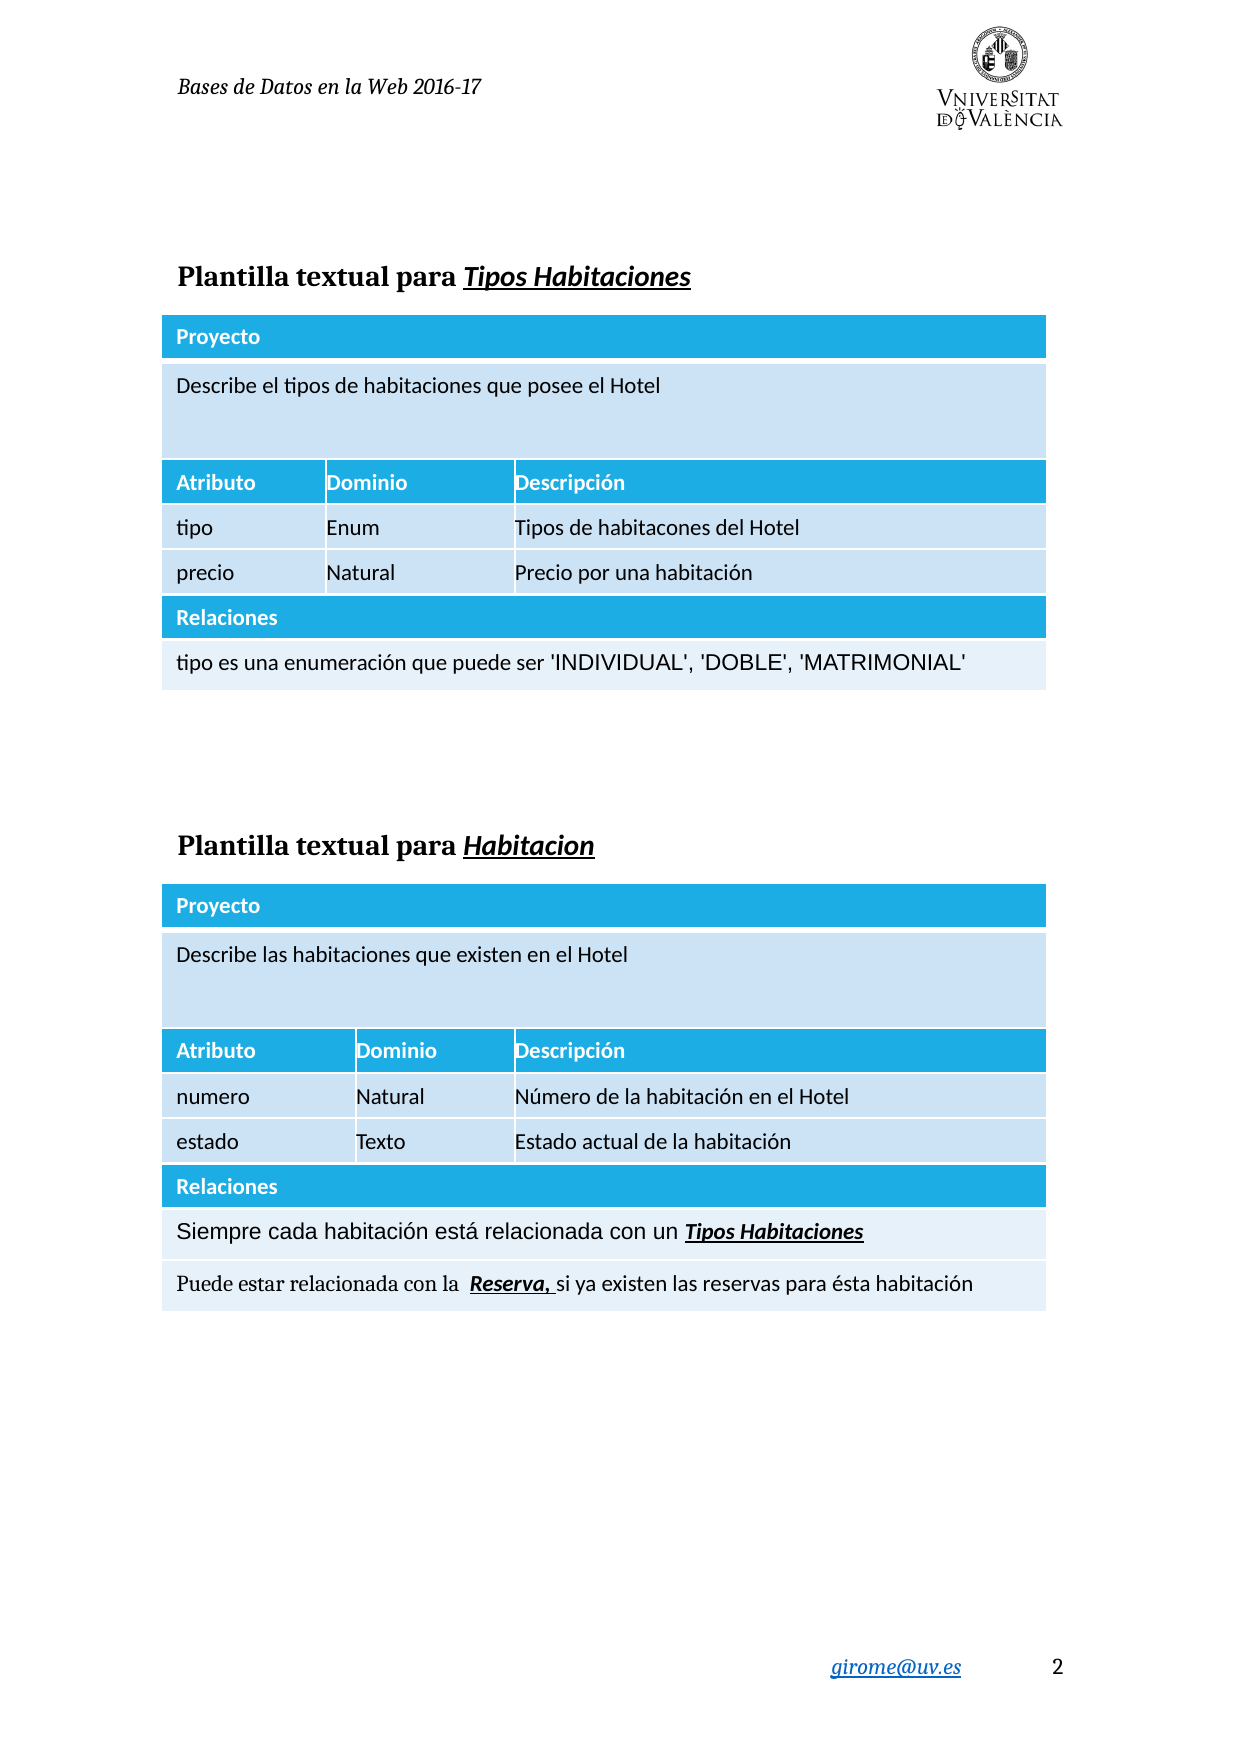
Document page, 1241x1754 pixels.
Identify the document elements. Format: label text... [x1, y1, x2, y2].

table_cell Siempre cada habitación está relacionada con un Tipos Habitaciones [162, 1210, 1046, 1259]
table_cell Atributo [162, 460, 325, 503]
table_header Proyecto [162, 315, 1046, 358]
table_cell Natural [357, 1074, 514, 1117]
table_cell Relaciones [162, 1165, 1046, 1207]
table_cell Estado actual de la habitación [516, 1119, 1046, 1162]
table_cell Número de la habitación en el Hotel [516, 1074, 1046, 1117]
table_cell Natural [327, 550, 514, 593]
table_cell precio [162, 550, 325, 593]
table_cell Enum [327, 505, 514, 548]
table_cell Relaciones [162, 596, 1046, 638]
table_cell Atributo [162, 1029, 355, 1072]
table_cell numero [162, 1074, 355, 1117]
table_cell Descripción [516, 460, 1046, 503]
table_cell tipo es una enumeración que puede ser 'INDIVIDUAL', 'DOBLE', 'MATRIMONIAL' [162, 641, 1046, 690]
table_cell Describe las habitaciones que existen en el Hotel [162, 933, 1046, 1027]
subtitle Plantilla textual para Tipos Habitaciones [177, 258, 1063, 293]
table_cell Puede estar relacionada con la Reserva, si ya existen las reservas para ésta habitación [162, 1261, 1046, 1311]
table_cell Dominio [327, 460, 514, 503]
table_cell Descripción [516, 1029, 1046, 1072]
subtitle Plantilla textual para Habitacion [177, 827, 1063, 862]
picture [936, 26, 1063, 130]
table_cell Describe el tipos de habitaciones que posee el Hotel [162, 364, 1046, 458]
table_cell Tipos de habitacones del Hotel [516, 505, 1046, 548]
table_cell Dominio [357, 1029, 514, 1072]
table_cell Precio por una habitación [516, 550, 1046, 593]
table_cell tipo [162, 505, 325, 548]
table_header Proyecto [162, 884, 1046, 927]
table_cell estado [162, 1119, 355, 1162]
table_cell Texto [357, 1119, 514, 1162]
